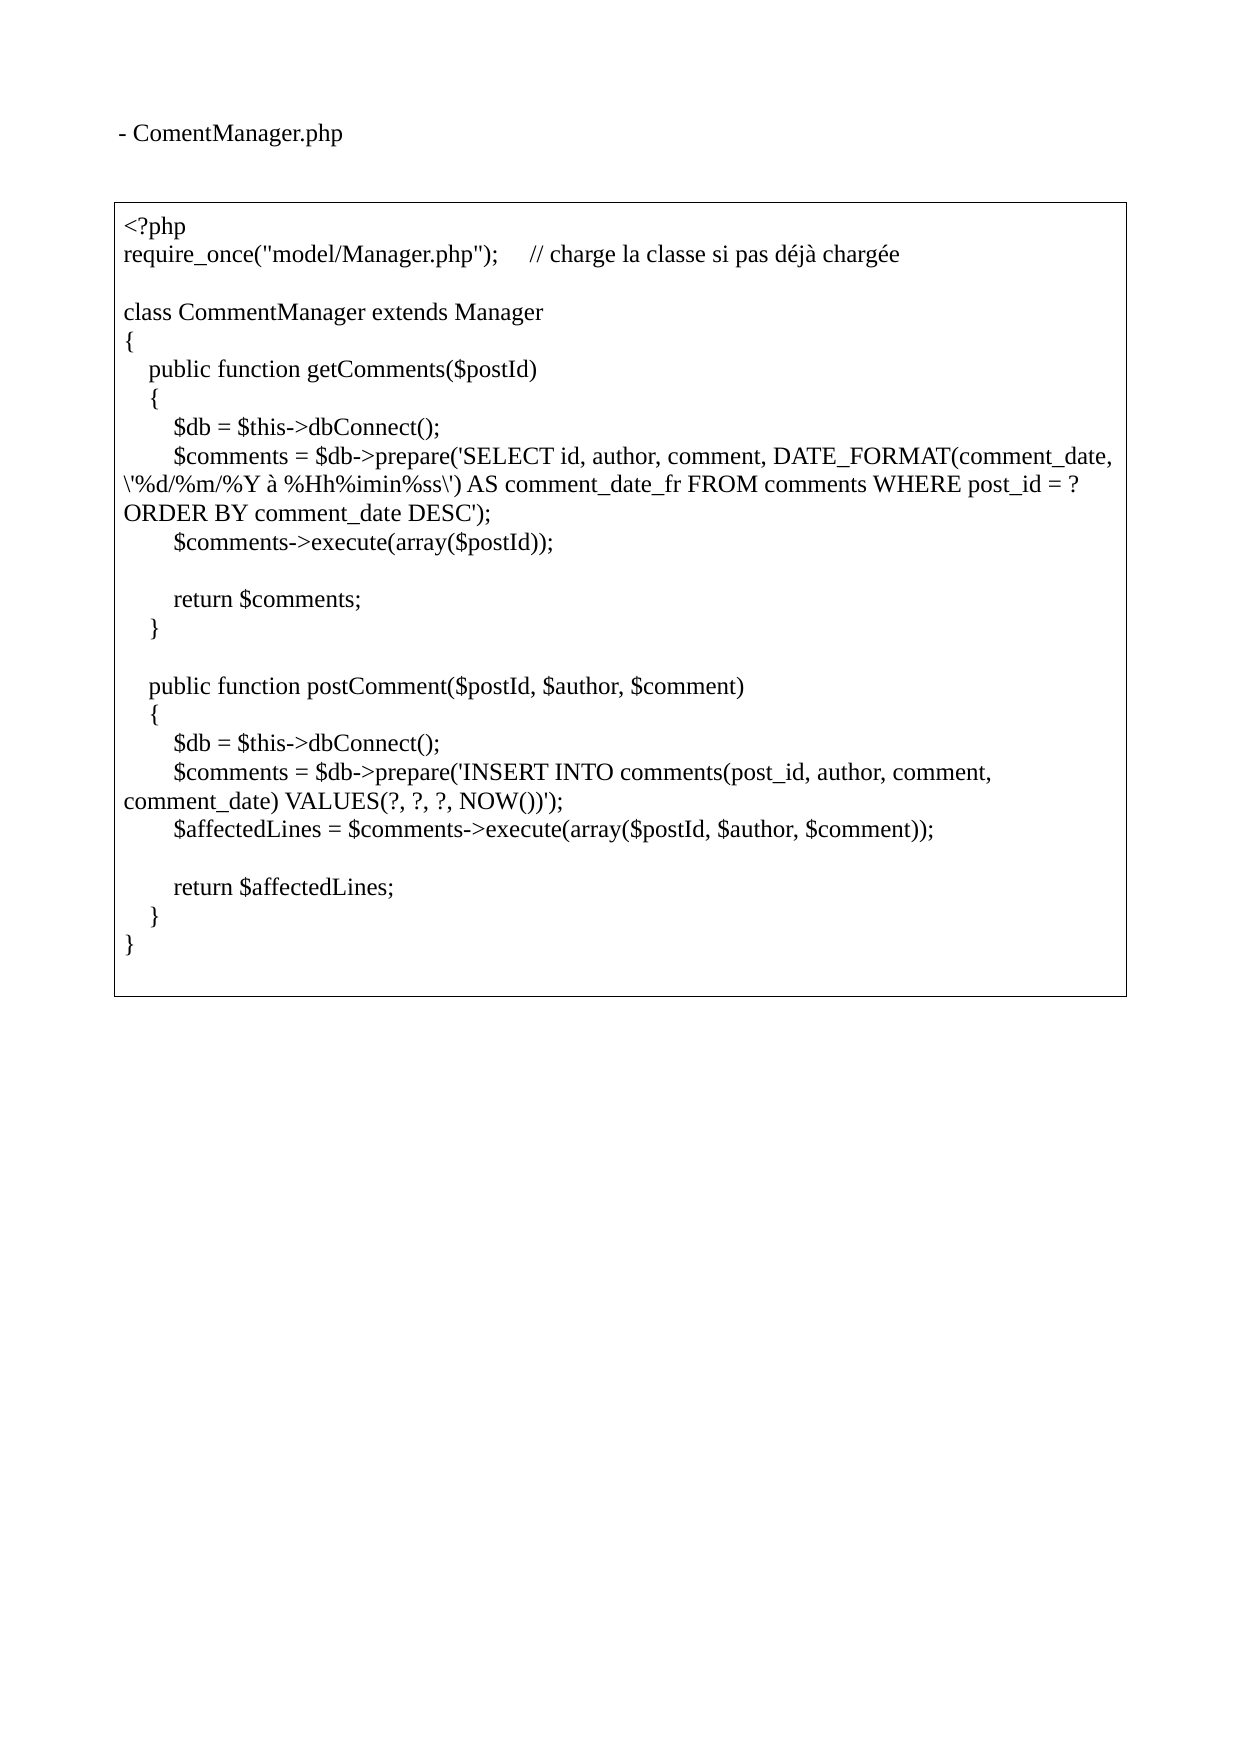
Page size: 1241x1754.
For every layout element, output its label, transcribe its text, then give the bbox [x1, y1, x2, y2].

text public function postComment($postId, $author, $comment) [123, 671, 1118, 699]
text <?php [123, 211, 1118, 239]
text public function getComments($postId) [123, 354, 1118, 383]
text } [123, 929, 1118, 958]
text class CommentManager extends Manager [123, 297, 1118, 326]
text { [123, 383, 1118, 412]
text { [123, 699, 1118, 728]
text { [123, 326, 1118, 354]
text $affectedLines = $comments->execute(array($postId, $author, $comment)); [123, 814, 1118, 843]
text $db = $this->dbConnect(); [123, 412, 1118, 441]
text $comments->execute(array($postId)); [123, 527, 1118, 556]
text $comments = $db->prepare('SELECT id, author, comment, DATE_FORMAT(comment_date, \'%d/%m/%Y à %Hh%imin%ss\') AS comment_date_fr FROM comments WHERE post_id = ? ORDER BY comment_date DESC'); [123, 441, 1118, 527]
text $db = $this->dbConnect(); [123, 728, 1118, 757]
text return $affectedLines; [123, 872, 1118, 901]
text - ComentManager.php [118, 118, 1122, 147]
text return $comments; [123, 584, 1118, 613]
text $comments = $db->prepare('INSERT INTO comments(post_id, author, comment, comment_date) VALUES(?, ?, ?, NOW())'); [123, 757, 1118, 814]
text } [123, 901, 1118, 929]
text require_once("model/Manager.php"); // charge la classe si pas déjà chargée [123, 239, 1118, 268]
text } [123, 613, 1118, 642]
